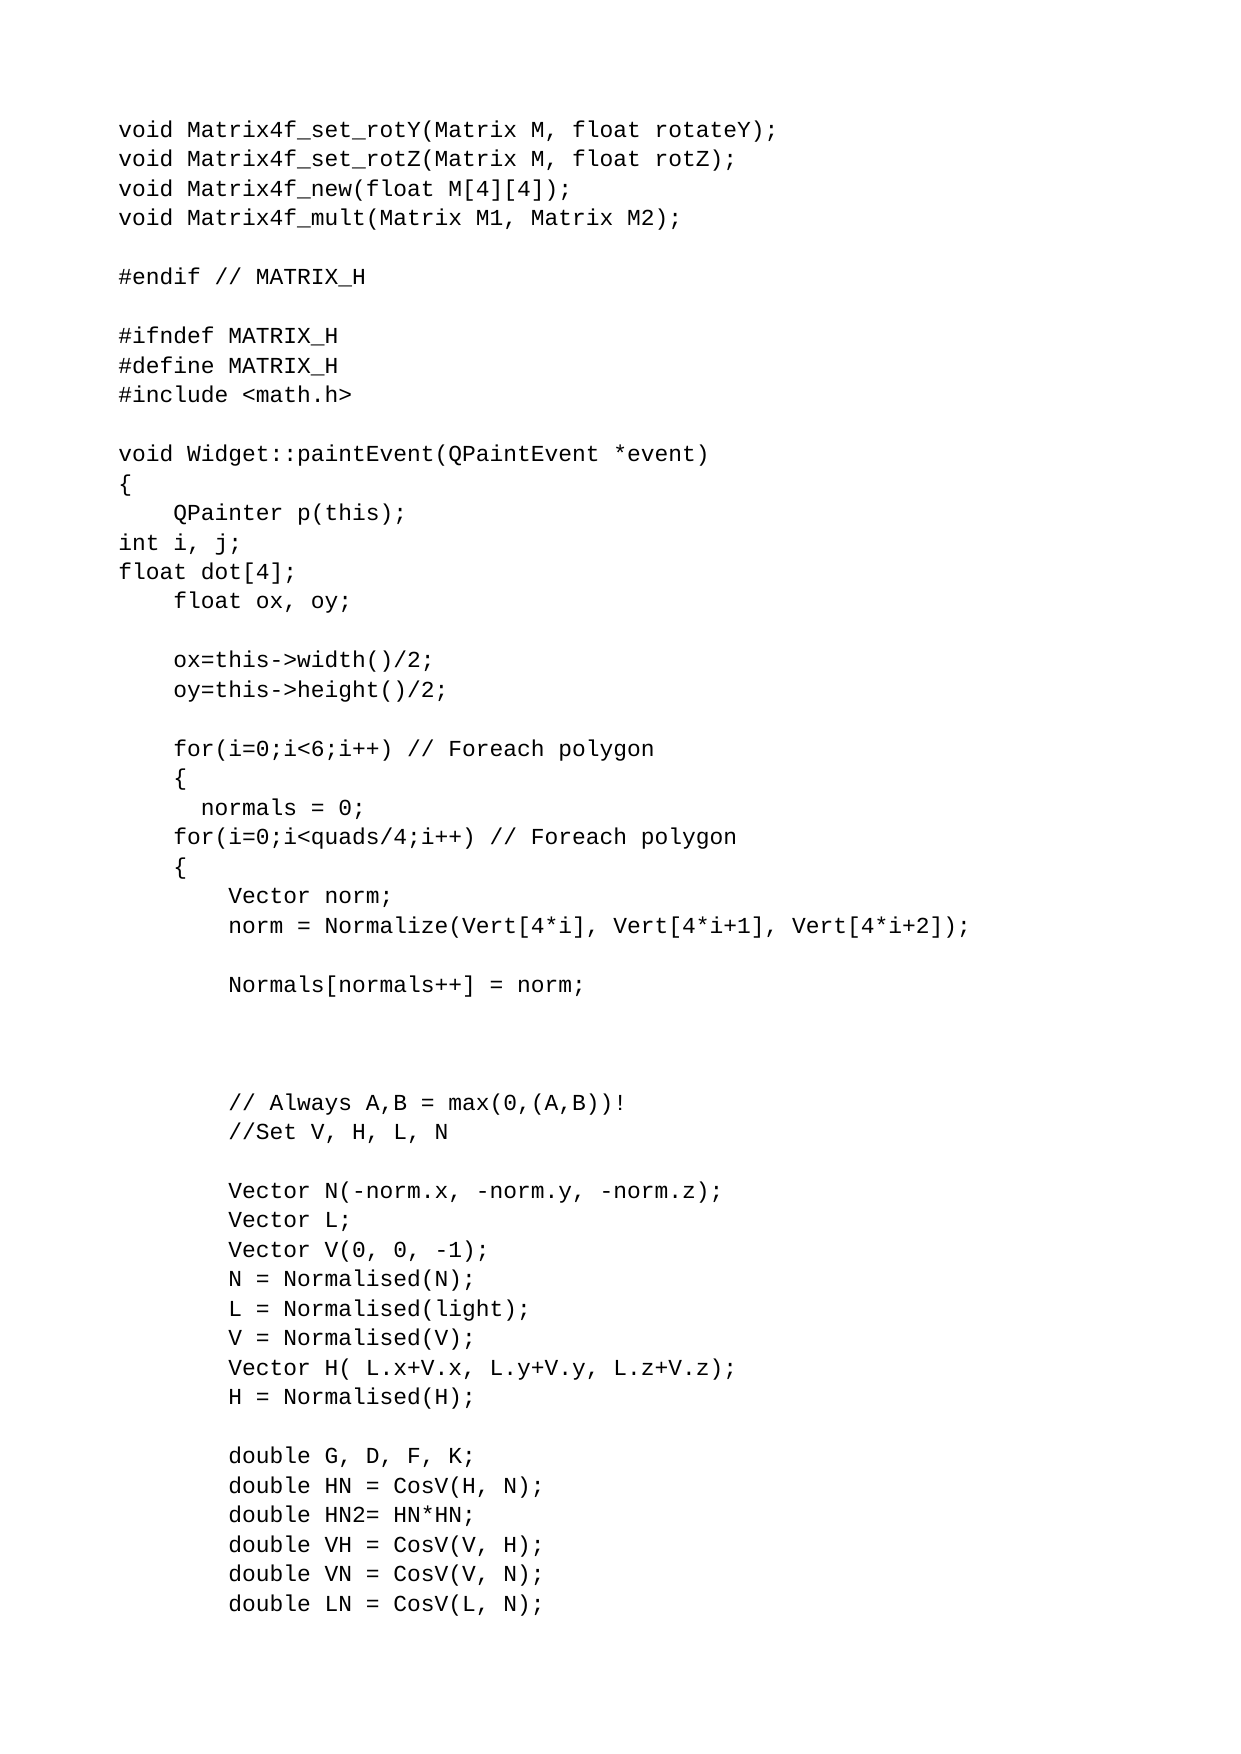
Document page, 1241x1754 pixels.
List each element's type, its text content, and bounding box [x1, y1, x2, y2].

text Vector norm; [118, 884, 1122, 911]
text void Matrix4f_mult(Matrix M1, Matrix M2); [118, 207, 1122, 232]
text for(i=0;i<quads/4;i++) // Foreach polygon [118, 826, 1122, 852]
text H = Normalised(H); [118, 1386, 1122, 1412]
text double HN = CosV(H, N); [118, 1474, 1122, 1500]
text oy=this->height()/2; [118, 678, 1122, 704]
text QPainter p(this); [118, 501, 1122, 527]
text L = Normalised(light); [118, 1297, 1122, 1323]
text normals = 0; [118, 796, 1122, 822]
text Vector V(0, 0, -1); [118, 1238, 1122, 1264]
text { [118, 855, 1122, 881]
text ox=this->width()/2; [118, 649, 1122, 675]
text void Matrix4f_set_rotZ(Matrix M, float rotZ); [118, 148, 1122, 173]
text //Set V, H, L, N [118, 1120, 1122, 1146]
text double HN2= HN*HN; [118, 1504, 1122, 1529]
text int i, j; [118, 531, 1122, 557]
text Normals[normals++] = norm; [118, 973, 1122, 999]
text double VH = CosV(V, H); [118, 1533, 1122, 1559]
text double VN = CosV(V, N); [118, 1563, 1122, 1588]
text #ifndef MATRIX_H [118, 324, 1122, 350]
text for(i=0;i<6;i++) // Foreach polygon [118, 737, 1122, 763]
text V = Normalised(V); [118, 1327, 1122, 1353]
text // Always A,B = max(0,(A,B))! [118, 1091, 1122, 1117]
text #endif // MATRIX_H [118, 266, 1122, 291]
text { [118, 767, 1122, 793]
text double LN = CosV(L, N); [118, 1592, 1122, 1618]
text float ox, oy; [118, 590, 1122, 616]
text Vector H( L.x+V.x, L.y+V.y, L.z+V.z); [118, 1356, 1122, 1382]
text N = Normalised(N); [118, 1268, 1122, 1294]
text void Matrix4f_new(float M[4][4]); [118, 177, 1122, 203]
text #define MATRIX_H [118, 354, 1122, 380]
text { [118, 472, 1122, 498]
text double G, D, F, K; [118, 1445, 1122, 1471]
text float dot[4]; [118, 560, 1122, 586]
text Vector L; [118, 1209, 1122, 1235]
text Vector N(-norm.x, -norm.y, -norm.z); [118, 1179, 1122, 1205]
text norm = Normalize(Vert[4*i], Vert[4*i+1], Vert[4*i+2]); [118, 914, 1122, 940]
text void Matrix4f_set_rotY(Matrix M, float rotateY); [118, 118, 1122, 144]
text void Widget::paintEvent(QPaintEvent *event) [118, 442, 1122, 468]
text #include <math.h> [118, 383, 1122, 409]
